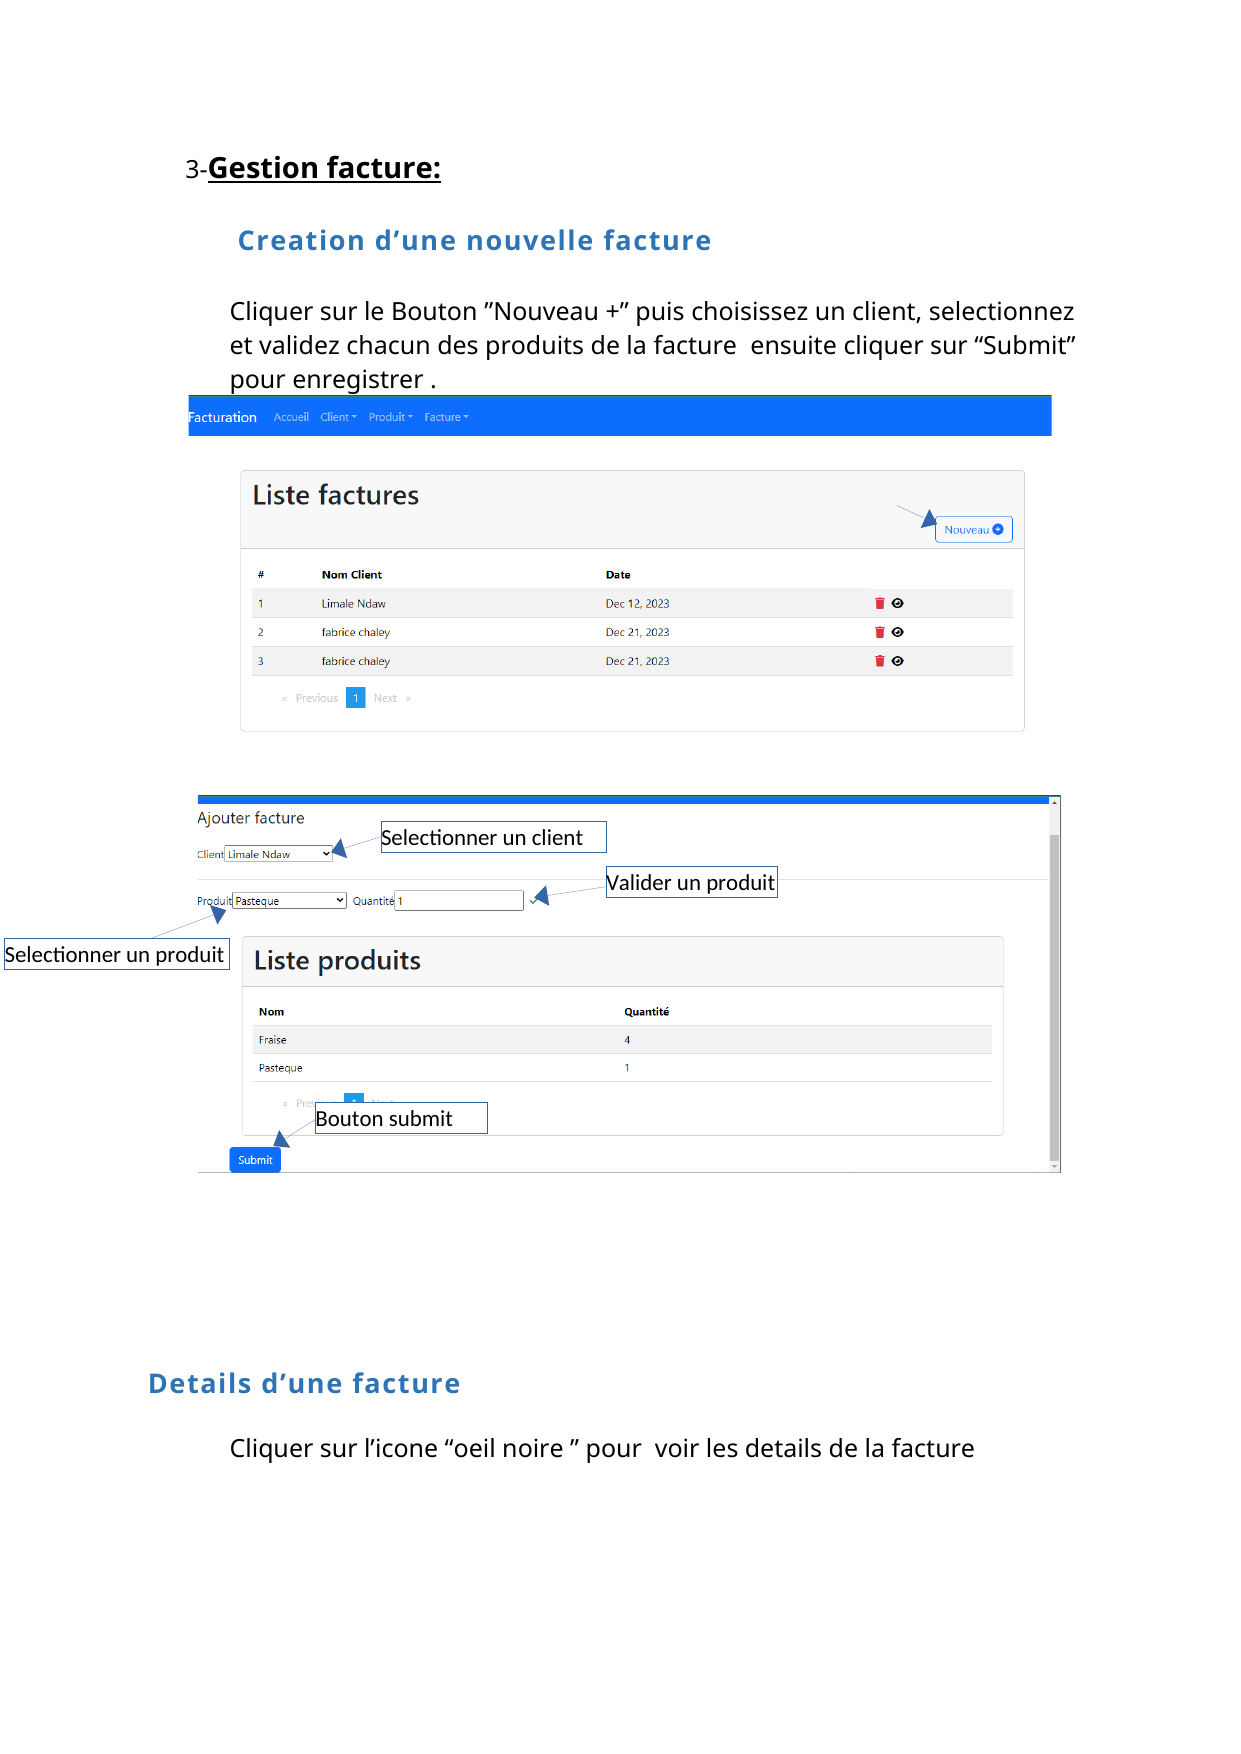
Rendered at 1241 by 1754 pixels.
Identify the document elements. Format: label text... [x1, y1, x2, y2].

picture [188, 395, 1052, 762]
list Cliquer sur l’icone “oeil noire ” pour voir les details de la facture [229, 1430, 1093, 1464]
list Cliquer sur le Bouton ”Nouveau +” puis choisissez un client, selectionnez et validez chacun des produits de la facture ensuite cliquer sur “Submit” pour enregistrer . [229, 293, 1093, 396]
subtitle Creation d’une nouvelle facture [237, 221, 1093, 258]
list 3-Gestion facture: [148, 148, 1093, 187]
picture [197, 795, 1062, 1173]
text Details d’une facture [148, 1365, 1093, 1402]
